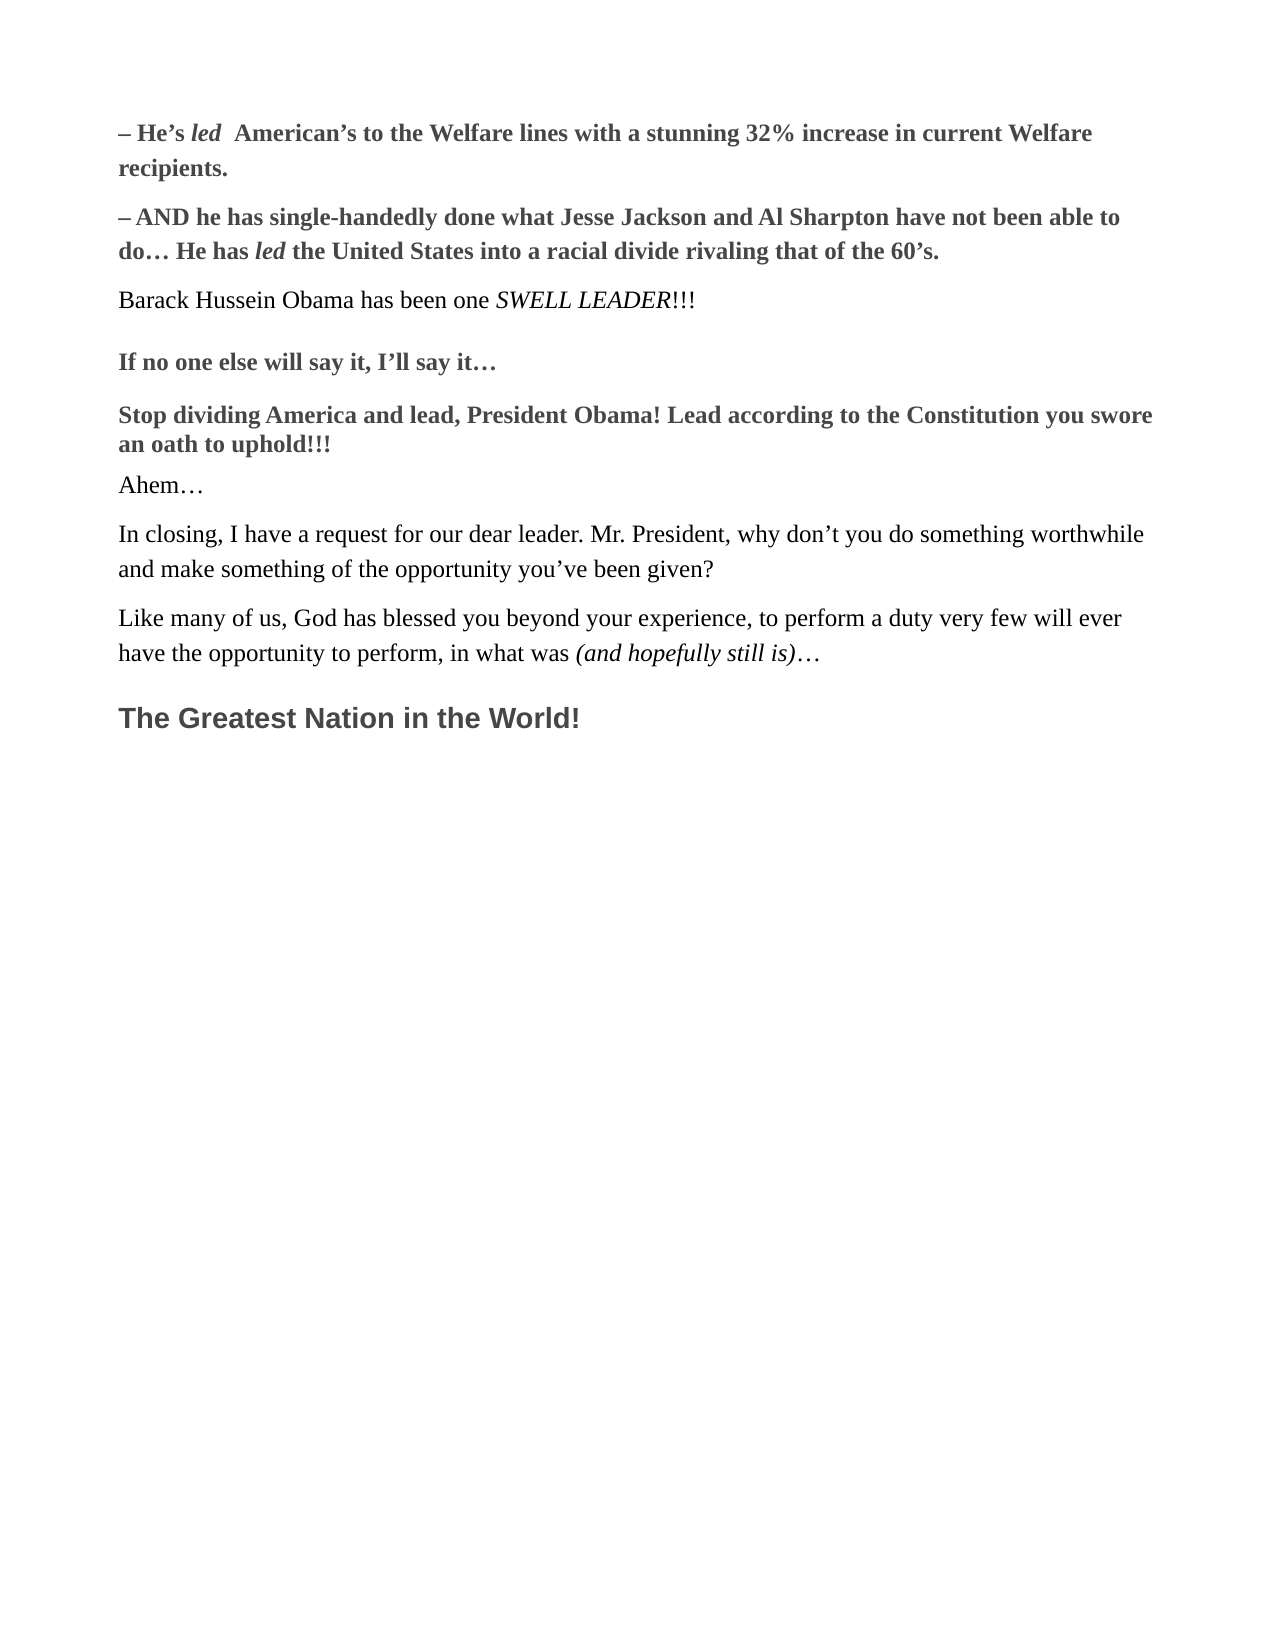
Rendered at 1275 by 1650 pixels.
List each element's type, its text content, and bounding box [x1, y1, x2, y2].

subtitle The Greatest Nation in the World! [118, 701, 1157, 735]
text In closing, I have a request for our dear leader. Mr. President, why don’t you do something worthwhile and make something of the opportunity you’ve been given? [118, 519, 1157, 583]
subtitle If no one else will say it, I’ll say it… [118, 347, 1157, 376]
text Like many of us, God has blessed you beyond your experience, to perform a duty very few will ever have the opportunity to perform, in what was (and hopefully still is)… [118, 603, 1157, 666]
text Barack Hussein Obama has been one SWELL LEADER!!! [118, 285, 1157, 314]
subtitle Stop dividing America and lead, President Obama! Lead according to the Constitution you swore an oath to uphold!!! [118, 401, 1157, 458]
text – AND he has single-handedly done what Jesse Jackson and Al Sharpton have not been able to do… He has led the United States into a racial divide rivaling that of the 60’s. [118, 202, 1157, 265]
text Ahem… [118, 471, 1157, 499]
text – He’s led American’s to the Welfare lines with a stunning 32% increase in current Welfare recipients. [118, 118, 1157, 181]
